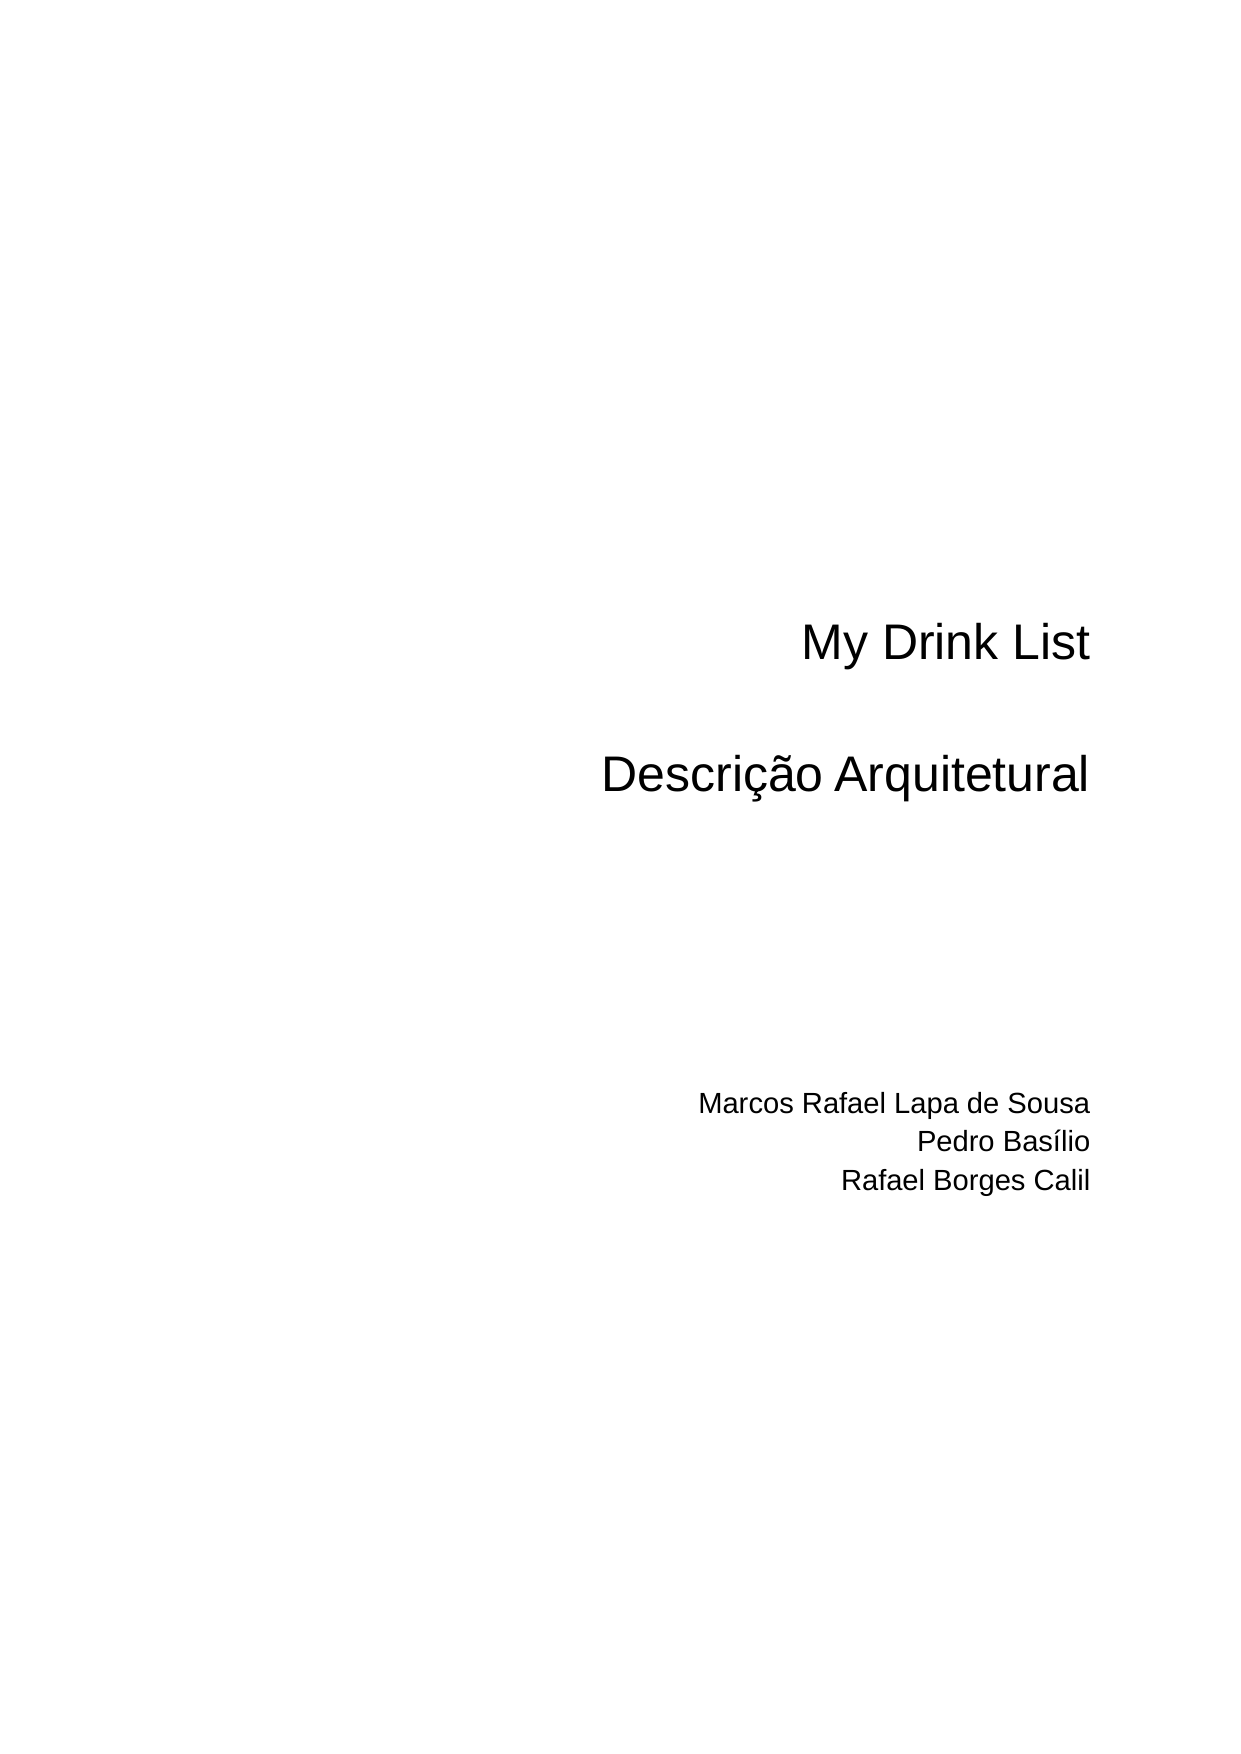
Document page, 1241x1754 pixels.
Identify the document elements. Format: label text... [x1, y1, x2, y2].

text Descrição Arquitetural [225, 744, 1090, 802]
text My Drink List [150, 612, 1090, 670]
text Marcos Rafael Lapa de Sousa Pedro Basílio Rafael Borges Calil [225, 1086, 1090, 1196]
